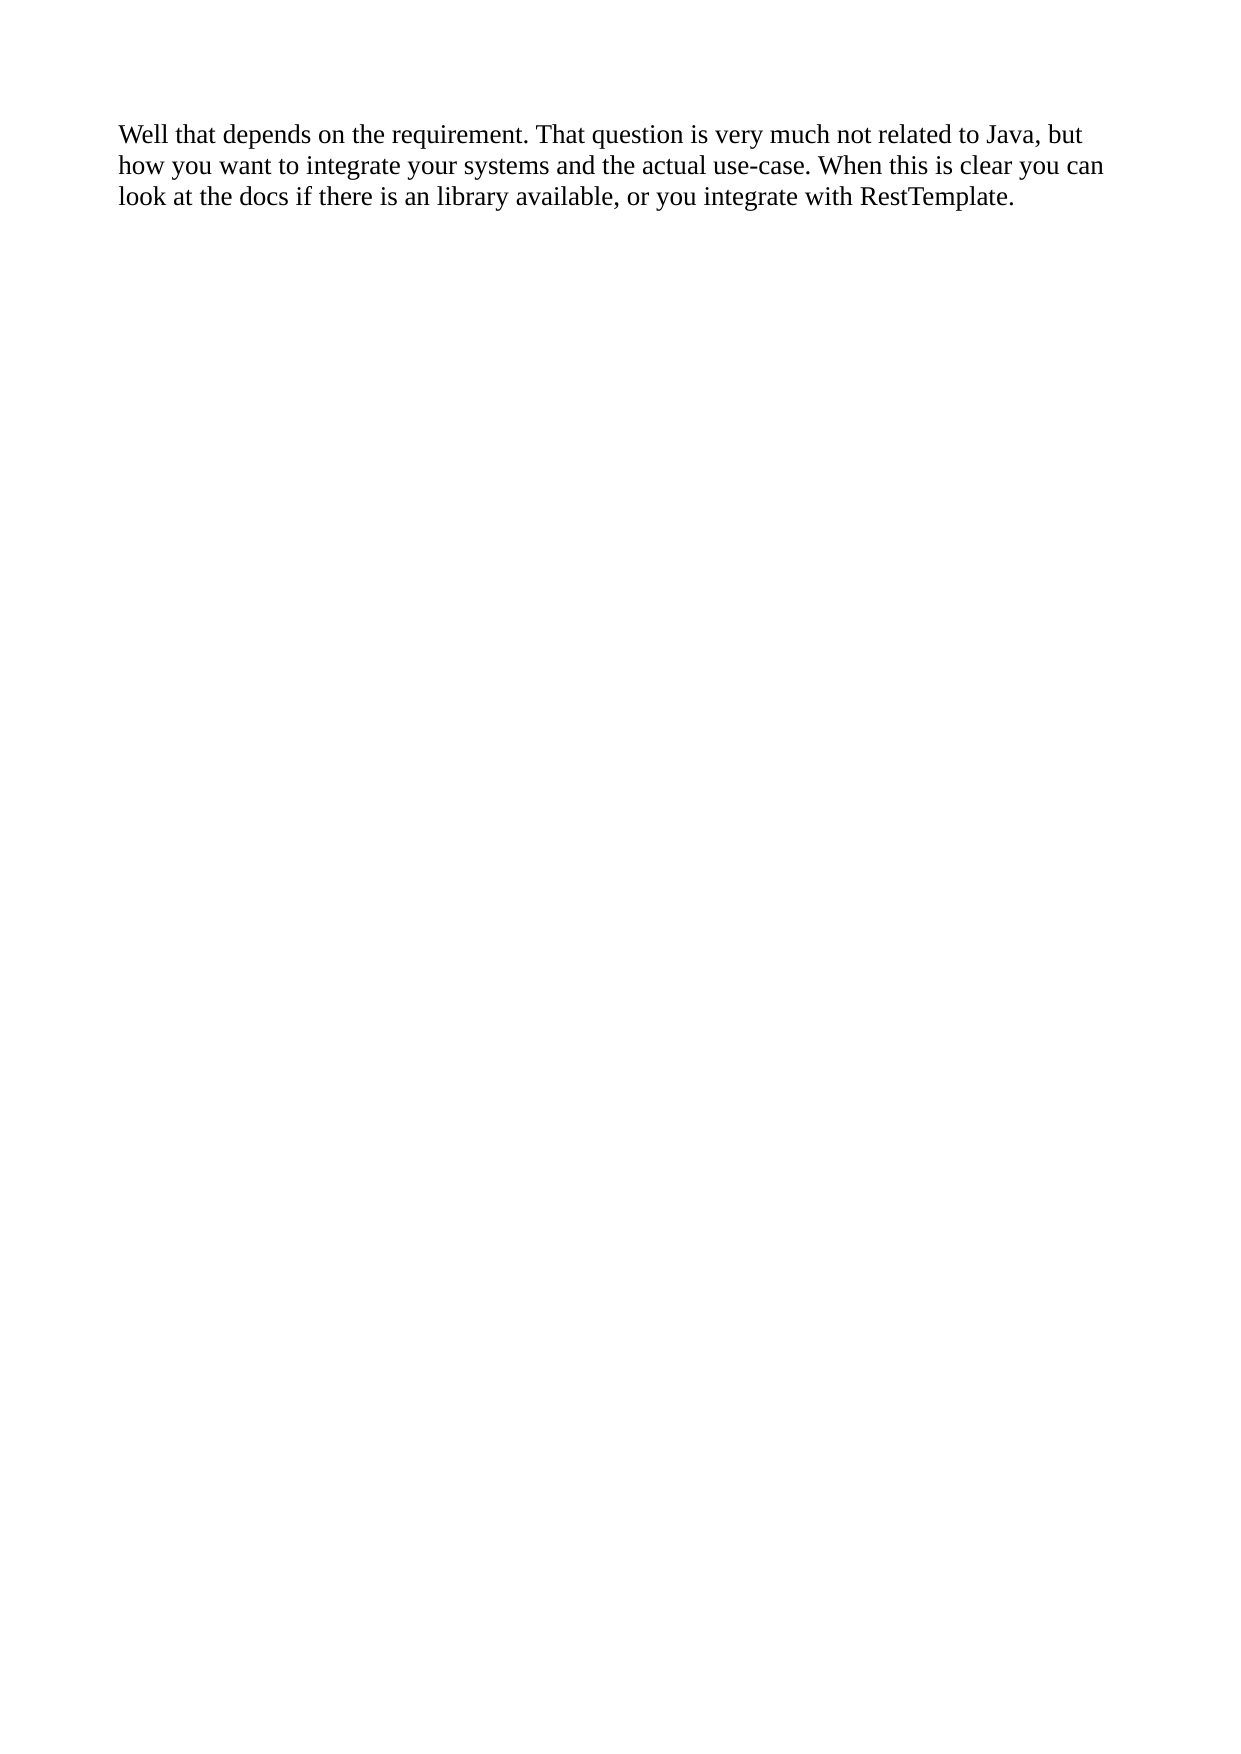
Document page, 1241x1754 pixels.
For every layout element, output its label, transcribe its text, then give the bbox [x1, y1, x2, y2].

text Well that depends on the requirement. That question is very much not related to Java, but how you want to integrate your systems and the actual use-case. When this is clear you can look at the docs if there is an library available, or you integrate with RestTemplate. [118, 118, 1122, 212]
